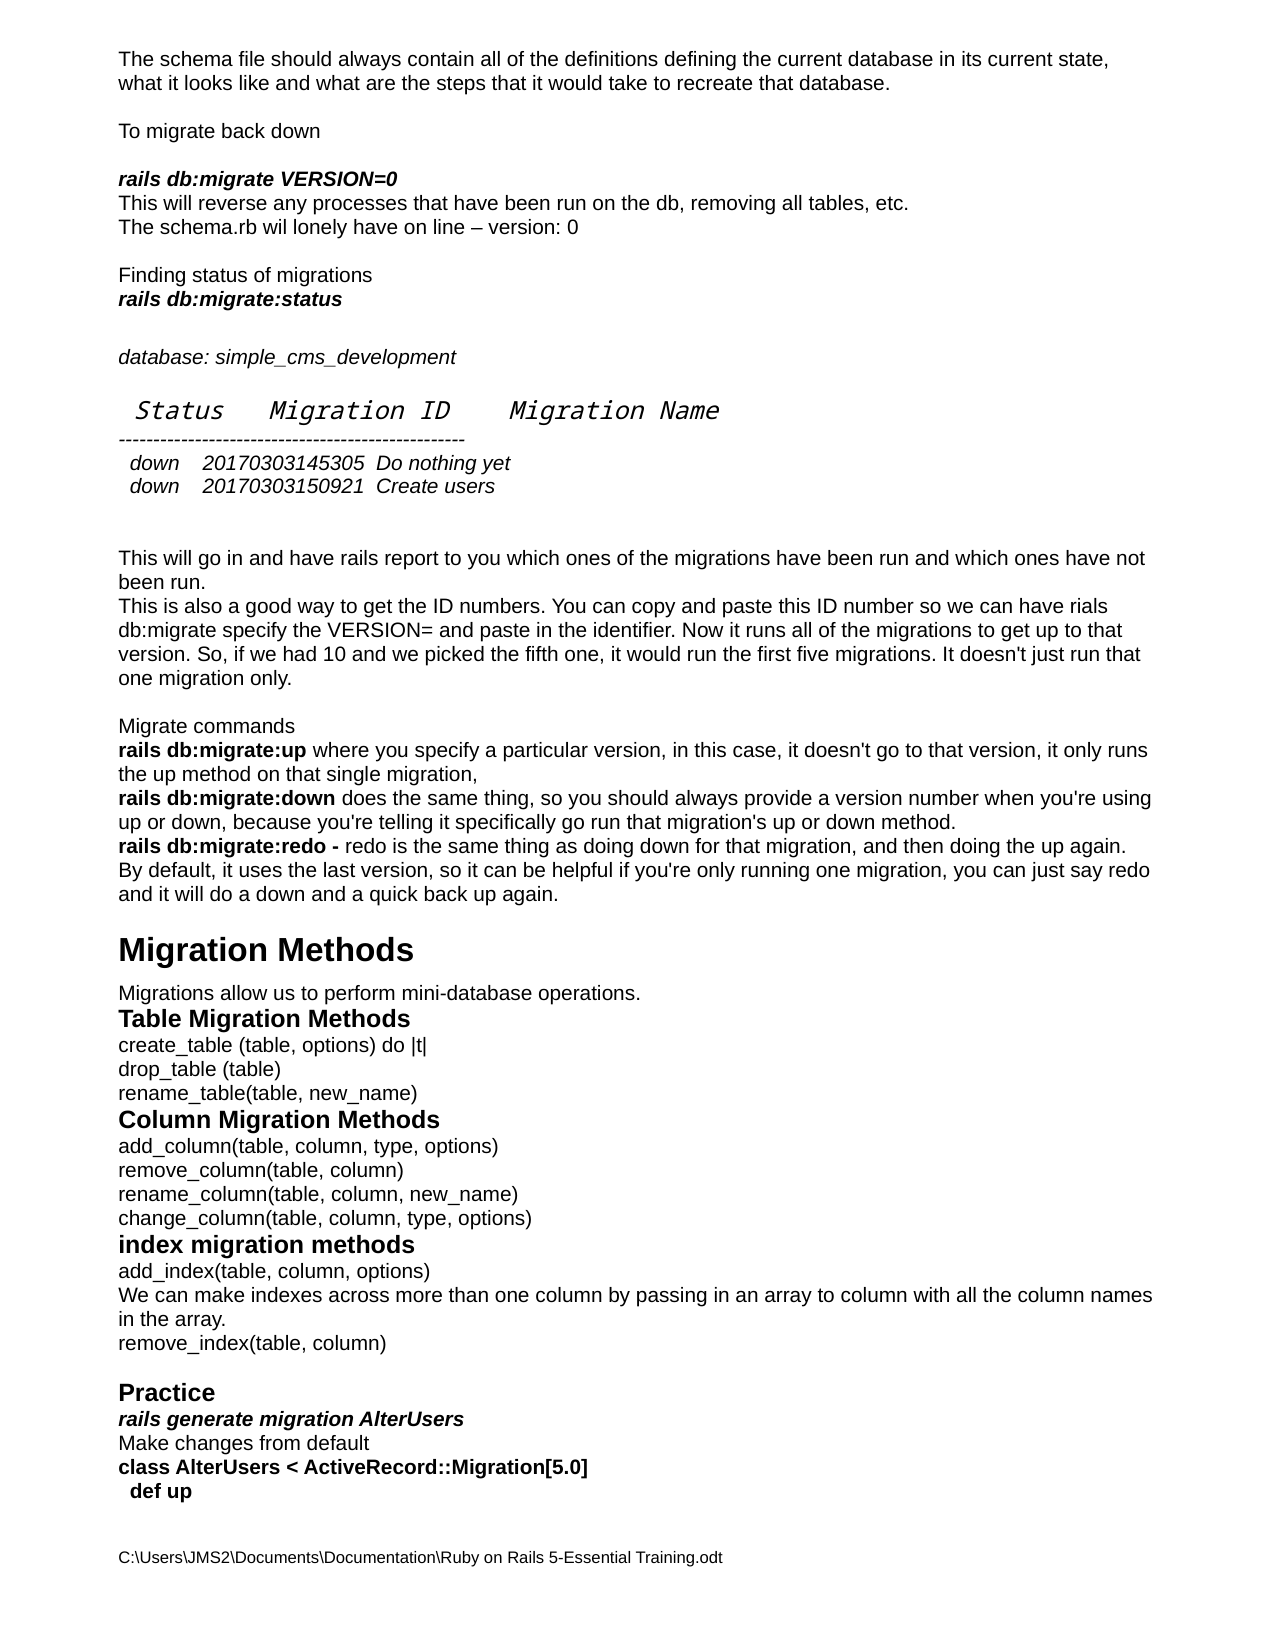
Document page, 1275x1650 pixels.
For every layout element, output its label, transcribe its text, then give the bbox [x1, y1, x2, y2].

text change_column(table, column, type, options) [118, 1206, 1157, 1230]
text add_index(table, column, options) [118, 1258, 1157, 1282]
text remove_index(table, column) [118, 1330, 1157, 1354]
text rails db:migrate:up where you specify a particular version, in this case, it doesn't go to that version, it only runs the up method on that single migration, [118, 738, 1157, 786]
text We can make indexes across more than one column by passing in an array to column with all the column names in the array. [118, 1282, 1157, 1330]
text Status Migration ID Migration Name [118, 392, 1157, 426]
text Migrations allow us to perform mini-database operations. [118, 981, 1157, 1004]
text database: simple_cms_development [118, 344, 1157, 368]
text Finding status of migrations [118, 262, 1157, 286]
text def up [118, 1479, 1157, 1503]
text rails db:migrate:redo - redo is the same thing as doing down for that migration, and then doing the up again. By default, it uses the last version, so it can be helpful if you're only running one migration, you can just say redo and it will do a down and a quick back up again. [118, 834, 1157, 906]
subtitle Migration Methods [118, 929, 1157, 968]
text create_table (table, options) do |t| [118, 1033, 1157, 1057]
text class AlterUsers < ActiveRecord::Migration[5.0] [118, 1455, 1157, 1479]
text This is also a good way to get the ID numbers. You can copy and paste this ID number so we can have rials db:migrate specify the VERSION= and paste in the identifier. Now it runs all of the migrations to get up to that version. So, if we had 10 and we picked the fifth one, it would run the first five migrations. It doesn't just run that one migration only. [118, 594, 1157, 690]
text rails db:migrate:down does the same thing, so you should always provide a version number when you're using up or down, because you're telling it specifically go run that migration's up or down method. [118, 786, 1157, 834]
text This will reverse any processes that have been run on the db, removing all tables, etc. [118, 191, 1157, 214]
text remove_column(table, column) [118, 1158, 1157, 1182]
text -------------------------------------------------- [118, 426, 1157, 450]
subtitle Practice [118, 1378, 1157, 1407]
text The schema file should always contain all of the definitions defining the current database in its current state, what it looks like and what are the steps that it would take to recreate that database. [118, 47, 1157, 95]
text rails db:migrate:status [118, 286, 1157, 310]
text down 20170303150921 Create users [118, 474, 1157, 498]
text Migrate commands [118, 714, 1157, 738]
text rails db:migrate VERSION=0 [118, 167, 1157, 191]
text rename_column(table, column, new_name) [118, 1182, 1157, 1206]
text drop_table (table) [118, 1057, 1157, 1081]
subtitle index migration methods [118, 1230, 1157, 1258]
text down 20170303145305 Do nothing yet [118, 450, 1157, 474]
subtitle Column Migration Methods [118, 1105, 1157, 1134]
text add_column(table, column, type, options) [118, 1134, 1157, 1158]
text rails generate migration AlterUsers [118, 1407, 1157, 1431]
text Make changes from default [118, 1431, 1157, 1455]
text The schema.rb wil lonely have on line – version: 0 [118, 214, 1157, 238]
subtitle Table Migration Methods [118, 1004, 1157, 1033]
text rename_table(table, new_name) [118, 1081, 1157, 1105]
text To migrate back down [118, 119, 1157, 143]
text This will go in and have rails report to you which ones of the migrations have been run and which ones have not been run. [118, 546, 1157, 594]
